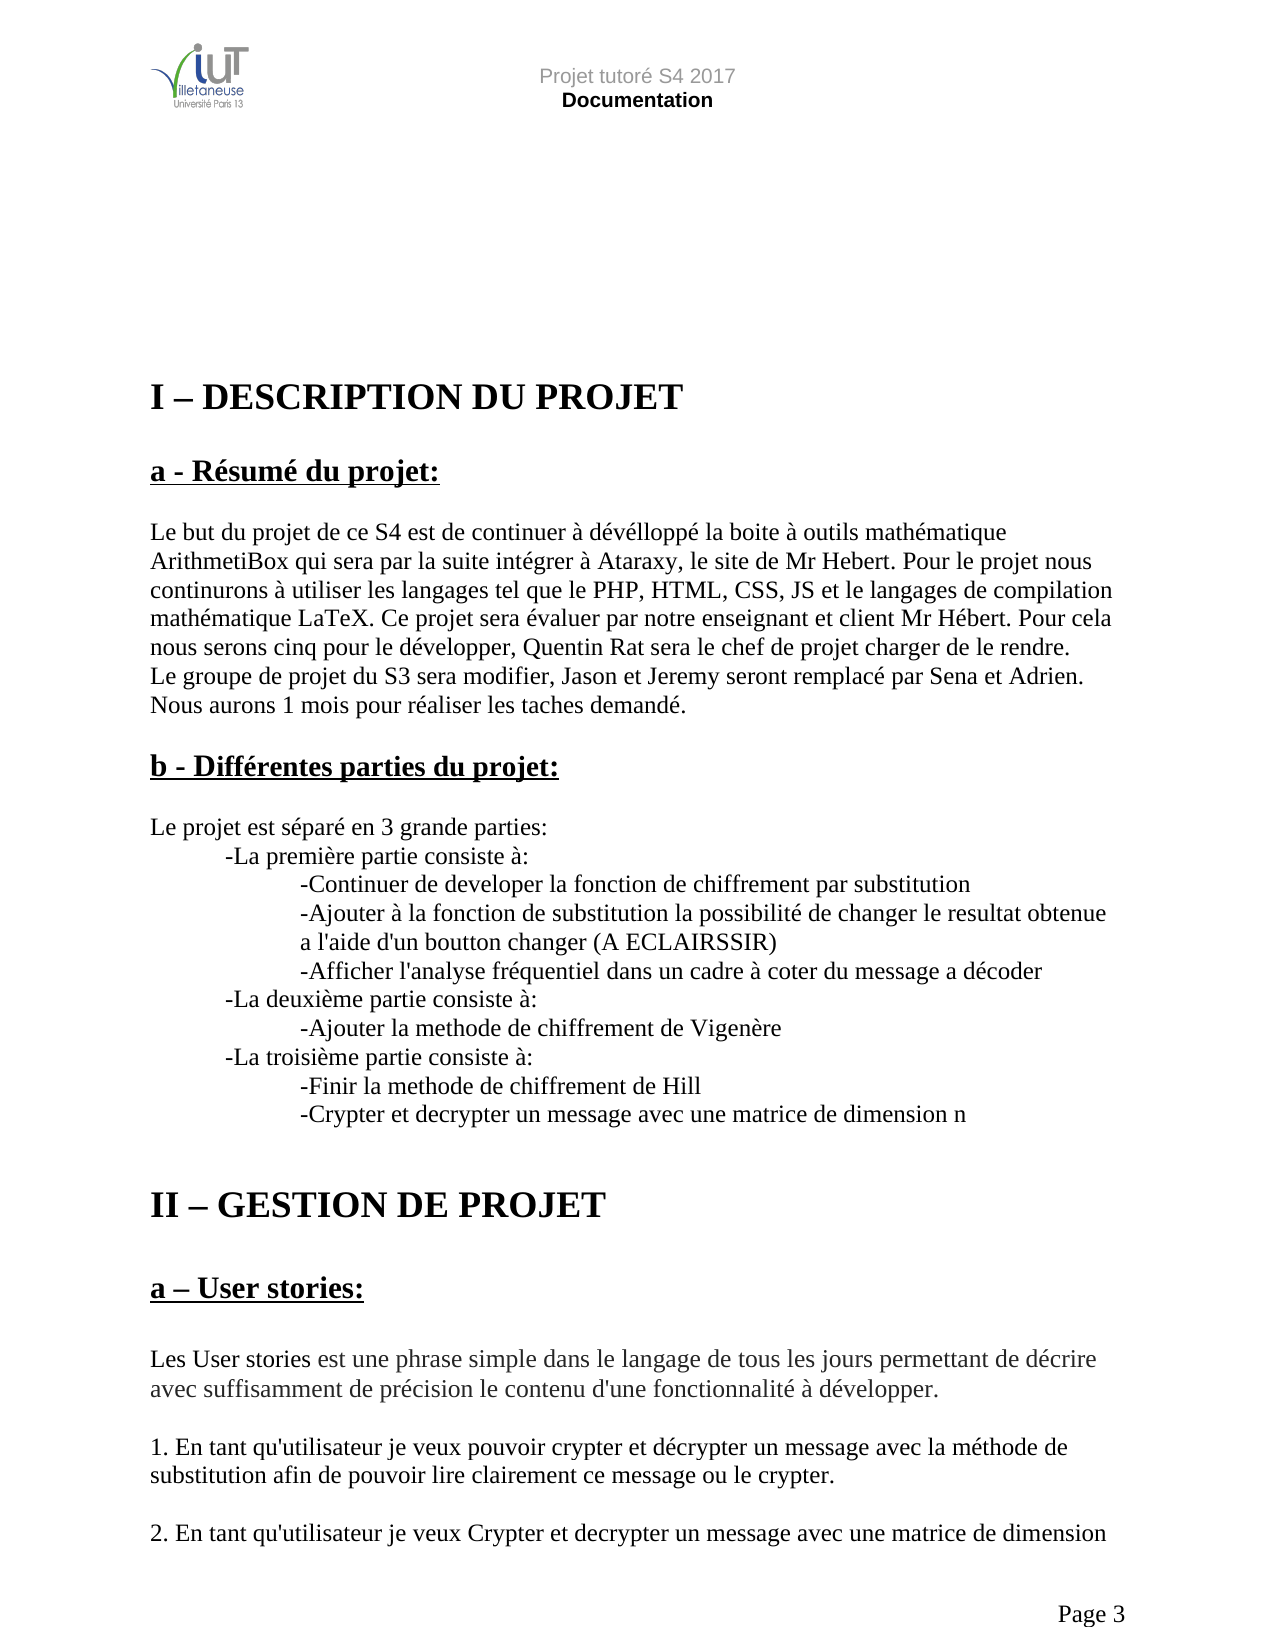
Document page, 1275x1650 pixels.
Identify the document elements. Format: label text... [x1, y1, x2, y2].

text Le projet est séparé en 3 grande parties: [150, 812, 1125, 841]
picture [150, 35, 249, 122]
text -Continuer de developer la fonction de chiffrement par substitution [150, 869, 1125, 898]
text -La deuxième partie consiste à: [150, 984, 1125, 1013]
text -Afficher l'analyse fréquentiel dans un cadre à coter du message a décoder [150, 956, 1125, 984]
text I – DESCRIPTION DU PROJET [150, 374, 1125, 418]
text Le groupe de projet du S3 sera modifier, Jason et Jeremy seront remplacé par Sena et Adrien. Nous aurons 1 mois pour réaliser les taches demandé. [150, 661, 1125, 718]
text -Crypter et decrypter un message avec une matrice de dimension n [150, 1099, 1125, 1128]
text b - Différentes parties du projet: [150, 747, 1125, 783]
text -Ajouter à la fonction de substitution la possibilité de changer le resultat obtenue a l'aide d'un boutton changer (A ECLAIRSSIR) [150, 898, 1125, 956]
text Le but du projet de ce S4 est de continuer à dévélloppé la boite à outils mathématique ArithmetiBox qui sera par la suite intégrer à Ataraxy, le site de Mr Hebert. Pour le projet nous continurons à utiliser les langages tel que le PHP, HTML, CSS, JS et le langages de compilation mathématique LaTeX. Ce projet sera évaluer par notre enseignant et client Mr Hébert. Pour cela nous serons cinq pour le développer, Quentin Rat sera le chef de projet charger de le rendre. [150, 517, 1125, 661]
text -La première partie consiste à: [150, 841, 1125, 869]
text II – GESTION DE PROJET [150, 1182, 1125, 1225]
text Les User stories est une phrase simple dans le langage de tous les jours permettant de décrire avec suffisamment de précision le contenu d'une fonctionnalité à développer. [150, 1344, 1125, 1403]
text a - Résumé du projet: [150, 453, 1125, 488]
text 1. En tant qu'utilisateur je veux pouvoir crypter et décrypter un message avec la méthode de substitution afin de pouvoir lire clairement ce message ou le crypter. [150, 1432, 1125, 1489]
text 2. En tant qu'utilisateur je veux Crypter et decrypter un message avec une matrice de dimension [150, 1518, 1125, 1547]
text a – User stories: [150, 1270, 1125, 1306]
text -Finir la methode de chiffrement de Hill [150, 1071, 1125, 1099]
text -La troisième partie consiste à: [150, 1042, 1125, 1071]
text -Ajouter la methode de chiffrement de Vigenère [225, 1013, 1125, 1042]
